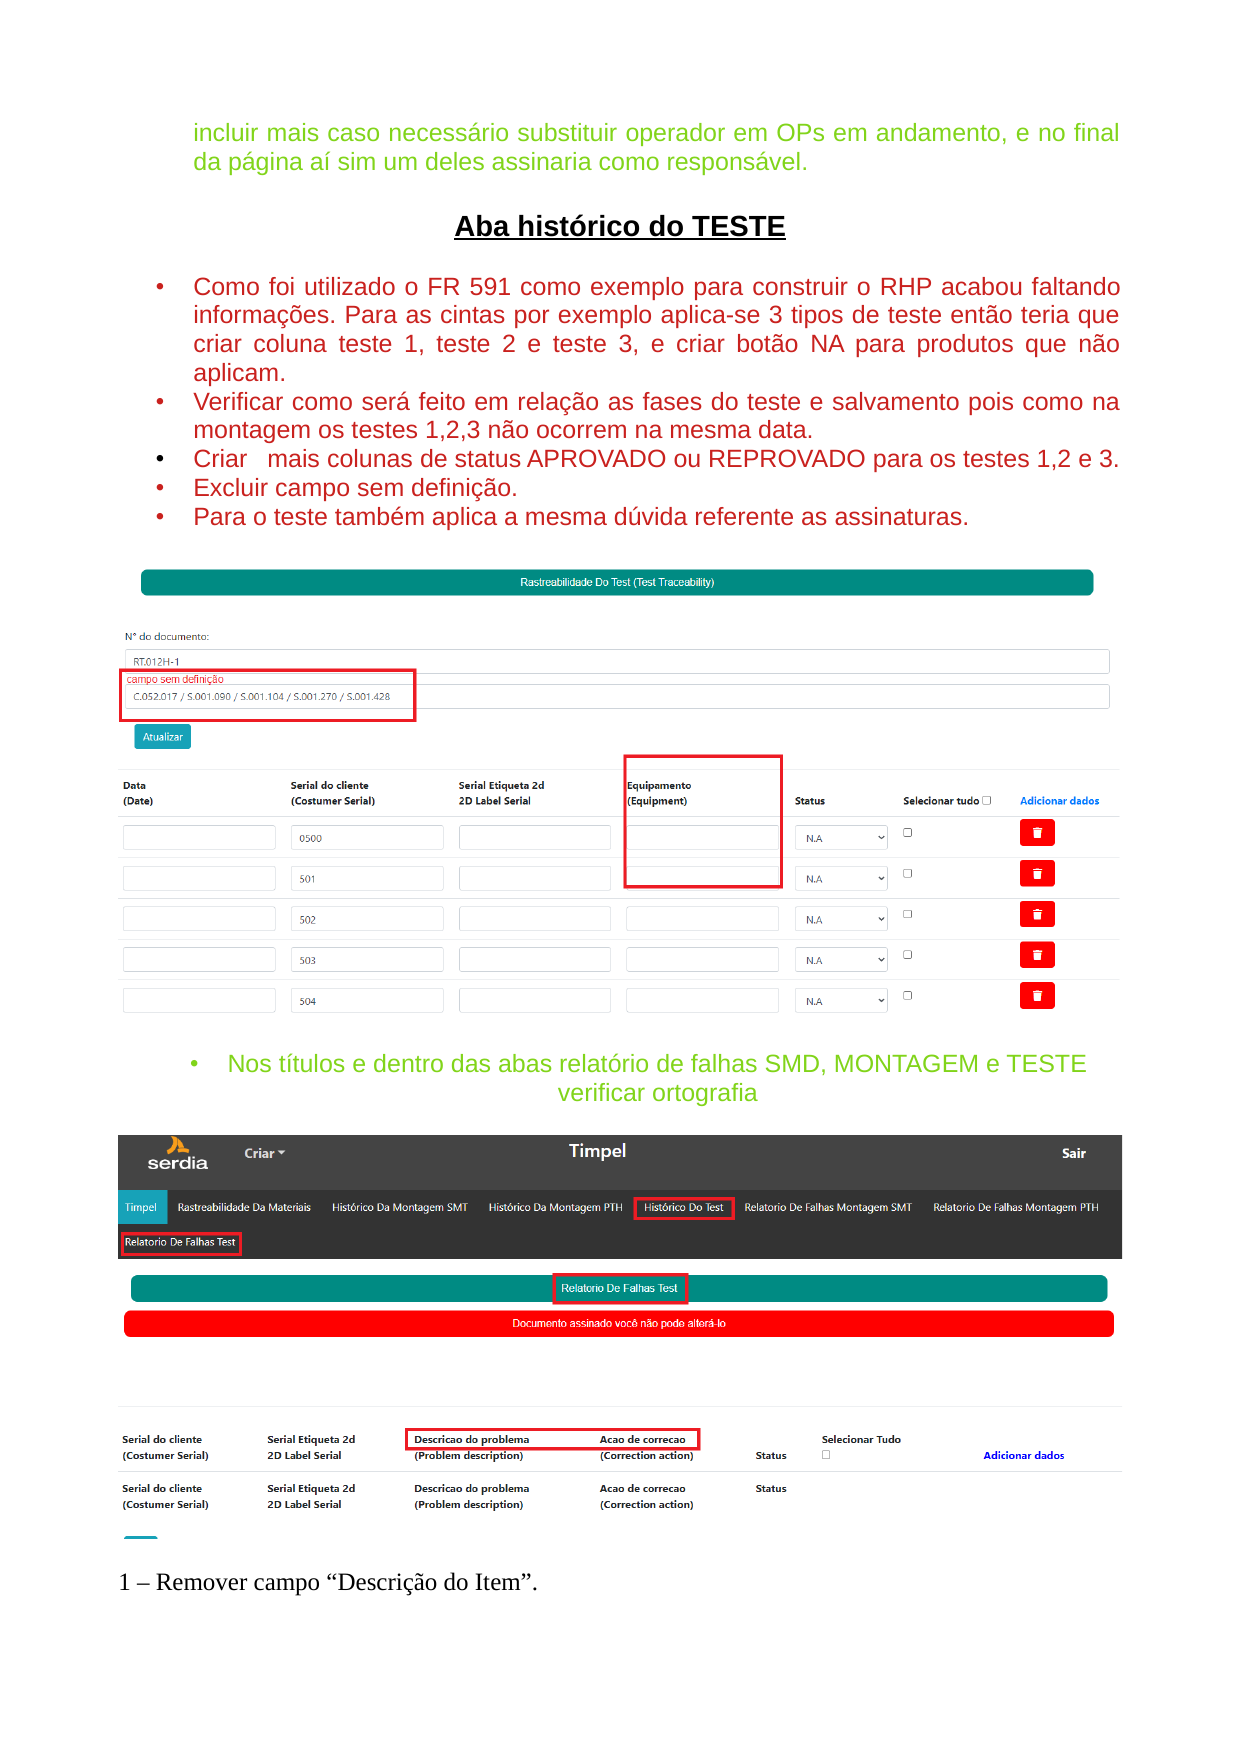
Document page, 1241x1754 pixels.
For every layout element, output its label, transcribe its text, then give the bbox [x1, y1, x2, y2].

list Criar mais colunas de status APROVADO ou REPROVADO para os testes 1,2 e 3. [156, 444, 1122, 473]
text Aba histórico do TESTE [118, 209, 1122, 243]
list Excluir campo sem definição. [156, 473, 1122, 502]
list Nos títulos e dentro das abas relatório de falhas SMD, MONTAGEM e TESTE verificar ortografia [156, 1049, 1122, 1106]
list Verificar como será feito em relação as fases do teste e salvamento pois como na montagem os testes 1,2,3 não ocorrem na mesma data. [156, 387, 1122, 444]
list Como foi utilizado o FR 591 como exemplo para construir o RHP acabou faltando informações. Para as cintas por exemplo aplica-se 3 tipos de teste então teria que criar coluna teste 1, teste 2 e teste 3, e criar botão NA para produtos que não aplicam. [156, 271, 1122, 387]
picture [118, 1135, 1123, 1539]
list Para o teste também aplica a mesma dúvida referente as assinaturas. [156, 502, 1122, 531]
list incluir mais caso necessário substituir operador em OPs em andamento, e no final da página aí sim um deles assinaria como responsável. [156, 118, 1122, 176]
text 1 – Remover campo “Descrição do Item”. [118, 1567, 1122, 1596]
picture [118, 559, 1123, 1020]
